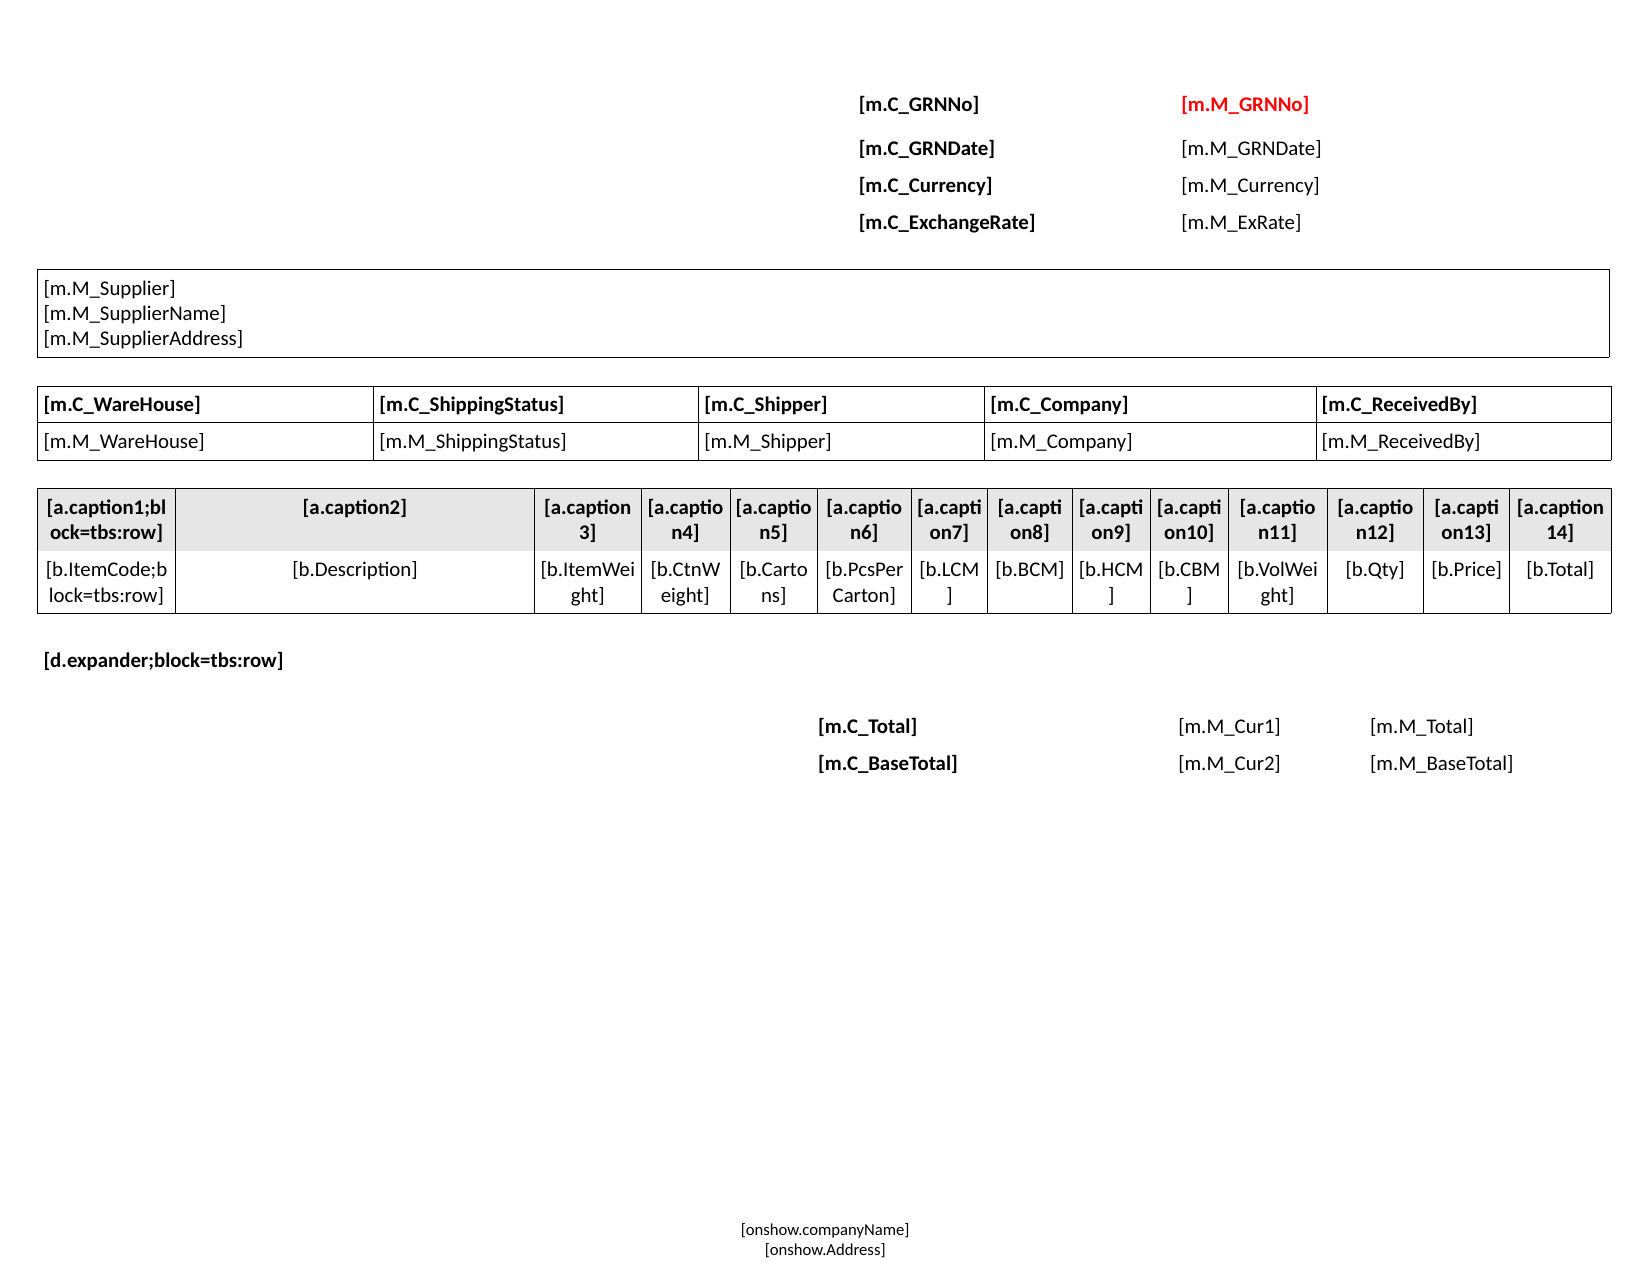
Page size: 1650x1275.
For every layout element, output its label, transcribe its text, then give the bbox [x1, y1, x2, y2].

table_header [a.caption10] [1151, 489, 1228, 551]
table_cell [b.Description] [176, 551, 534, 613]
table_cell [b.CtnWeight] [642, 551, 730, 613]
table_cell [m.M_WareHouse] [38, 423, 373, 459]
table_cell [m.C_ExchangeRate] [853, 203, 1175, 240]
table_cell [m.M_Company] [985, 423, 1316, 459]
table_cell [m.M_ShippingStatus] [374, 423, 698, 459]
table_cell [m.C_Currency] [853, 166, 1175, 203]
table_cell [m.M_Currency] [1175, 166, 1609, 203]
table_header [a.caption11] [1229, 489, 1327, 551]
table_header [m.M_Cur1] [1172, 708, 1364, 744]
table_header [a.caption7] [912, 489, 987, 551]
table_cell [m.M_Shipper] [699, 423, 984, 459]
table_header [a.caption1;block=tbs:row] [38, 489, 175, 551]
table_cell [b.Price] [1424, 551, 1509, 613]
table_cell [m.M_ReceivedBy] [1317, 423, 1611, 459]
table_header [m.C_WareHouse] [38, 387, 373, 422]
table_header [a.caption2] [176, 489, 534, 551]
table_header [m.C_Shipper] [699, 387, 984, 422]
table_cell [b.ItemCode;block=tbs:row] [38, 551, 175, 613]
table_header [m.C_Total] [812, 708, 1172, 744]
table_header [m.C_ShippingStatus] [374, 387, 698, 422]
table_header [38, 708, 812, 781]
table_header [m.M_Supplier] [m.M_SupplierName] [m.M_SupplierAddress] [38, 270, 1609, 357]
table_cell [b.PcsPerCarton] [818, 551, 911, 613]
table_cell [b.CBM] [1151, 551, 1228, 613]
table_cell [38, 781, 1611, 818]
table_header [38, 86, 853, 240]
table_header [a.caption14] [1510, 489, 1611, 551]
table_cell [m.C_BaseTotal] [812, 744, 1172, 781]
table_header [m.M_GRNNo] [1175, 86, 1609, 129]
table_header [a.caption9] [1073, 489, 1150, 551]
table_header [a.caption13] [1424, 489, 1509, 551]
table_header [m.C_GRNNo] [853, 86, 1175, 129]
table_header [a.caption4] [642, 489, 730, 551]
table_header [d.expander;block=tbs:row] [38, 642, 1612, 679]
table_cell [b.Total] [1510, 551, 1611, 613]
table_cell [b.Qty] [1328, 551, 1423, 613]
table_cell [b.LCM] [912, 551, 987, 613]
table_cell [b.VolWeight] [1229, 551, 1327, 613]
table_header [a.caption5] [731, 489, 817, 551]
table_cell [m.M_BaseTotal] [1364, 744, 1611, 781]
table_cell [m.M_ExRate] [1175, 203, 1609, 240]
table_cell [m.M_Cur2] [1172, 744, 1364, 781]
table_header [a.caption6] [818, 489, 911, 551]
table_header [m.C_ReceivedBy] [1317, 387, 1611, 422]
table_header [m.M_Total] [1364, 708, 1611, 744]
table_cell [m.M_GRNDate] [1175, 130, 1609, 166]
table_cell [m.C_GRNDate] [853, 130, 1175, 166]
table_header [m.C_Company] [985, 387, 1316, 422]
table_cell [b.HCM] [1073, 551, 1150, 613]
table_cell [b.BCM] [988, 551, 1072, 613]
table_header [a.caption3] [535, 489, 641, 551]
table_header [a.caption12] [1328, 489, 1423, 551]
table_header [a.caption8] [988, 489, 1072, 551]
table_cell [b.Cartons] [731, 551, 817, 613]
table_cell [b.ItemWeight] [535, 551, 641, 613]
